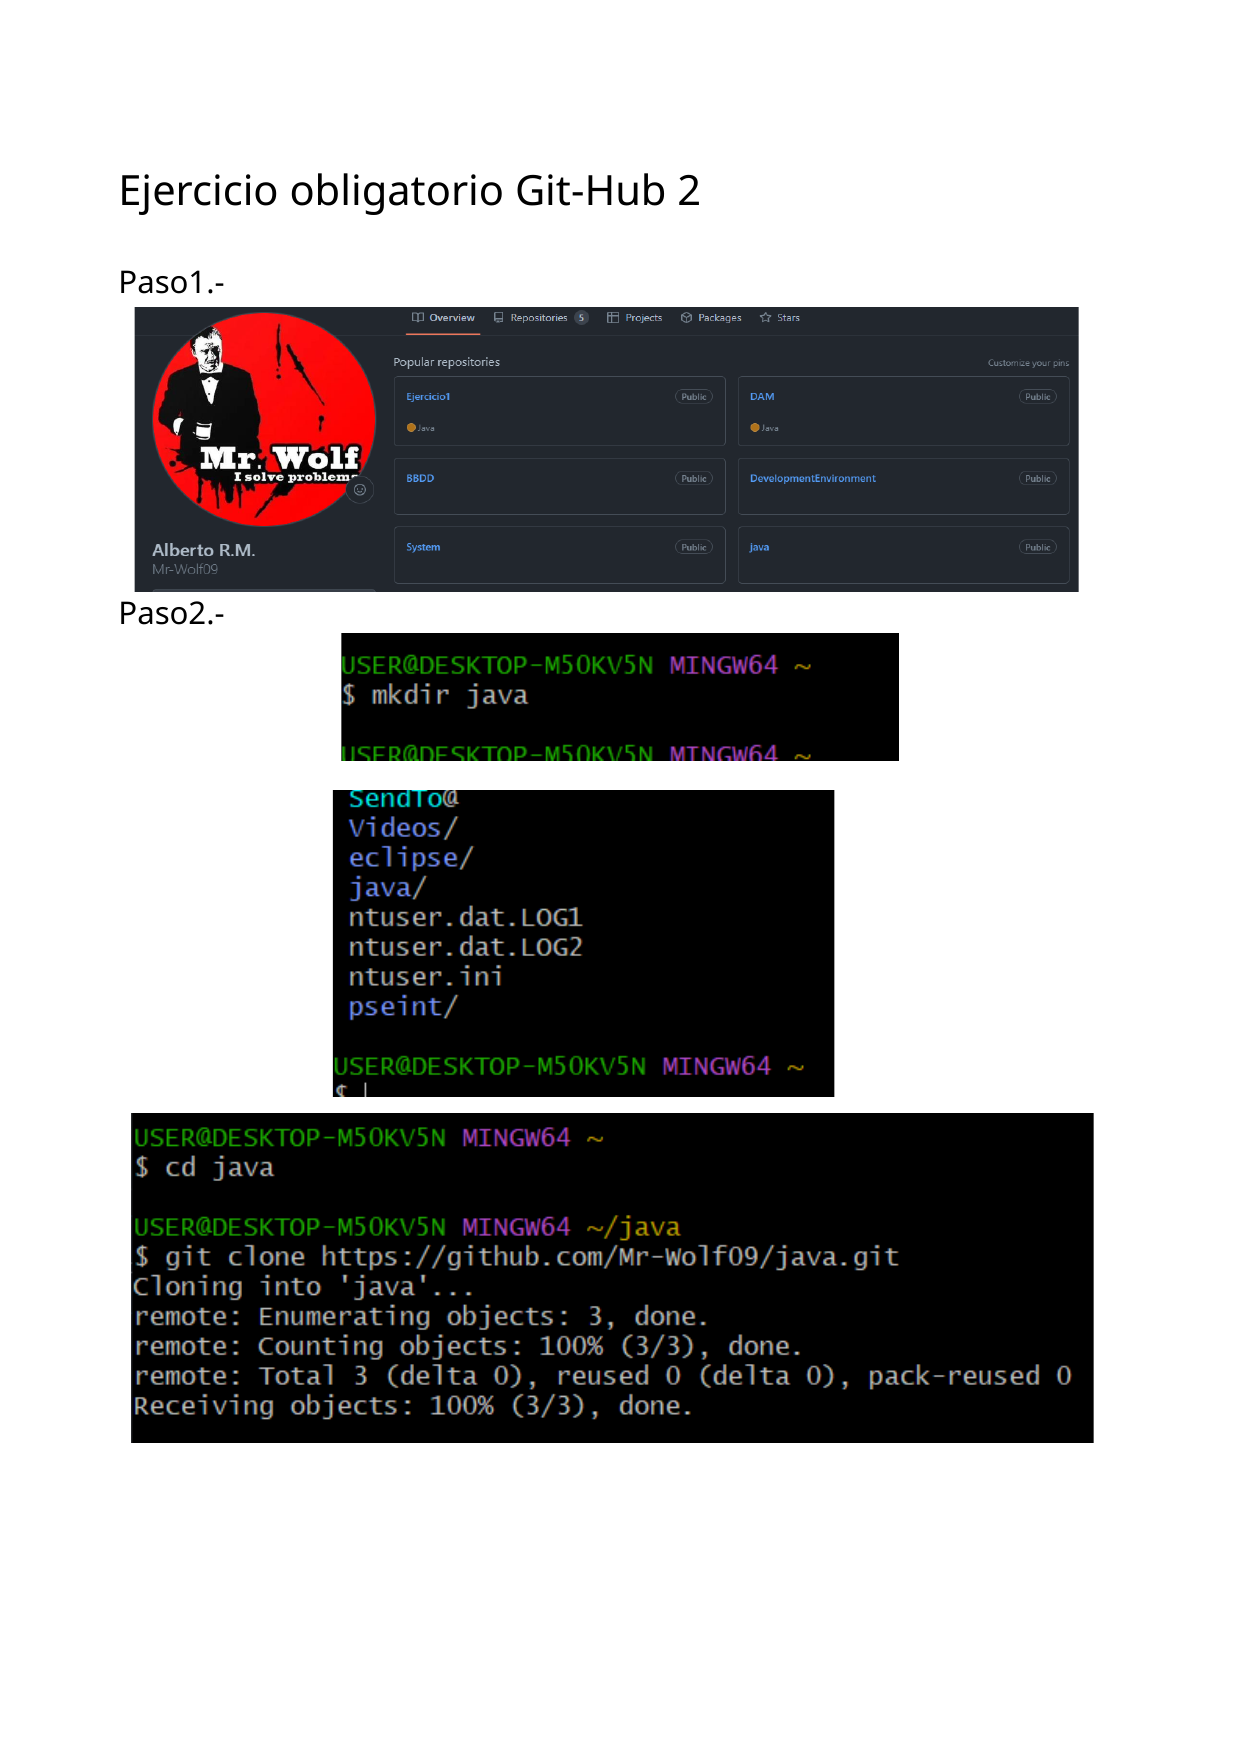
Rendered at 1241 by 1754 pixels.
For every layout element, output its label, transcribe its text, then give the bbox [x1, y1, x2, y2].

picture [341, 633, 899, 761]
picture [131, 1113, 1094, 1443]
picture [332, 790, 835, 1097]
text Ejercicio obligatorio Git-Hub 2 [118, 161, 1122, 217]
picture [134, 307, 1079, 592]
text Paso2.- [118, 303, 1122, 634]
text Paso1.- [118, 260, 1122, 303]
